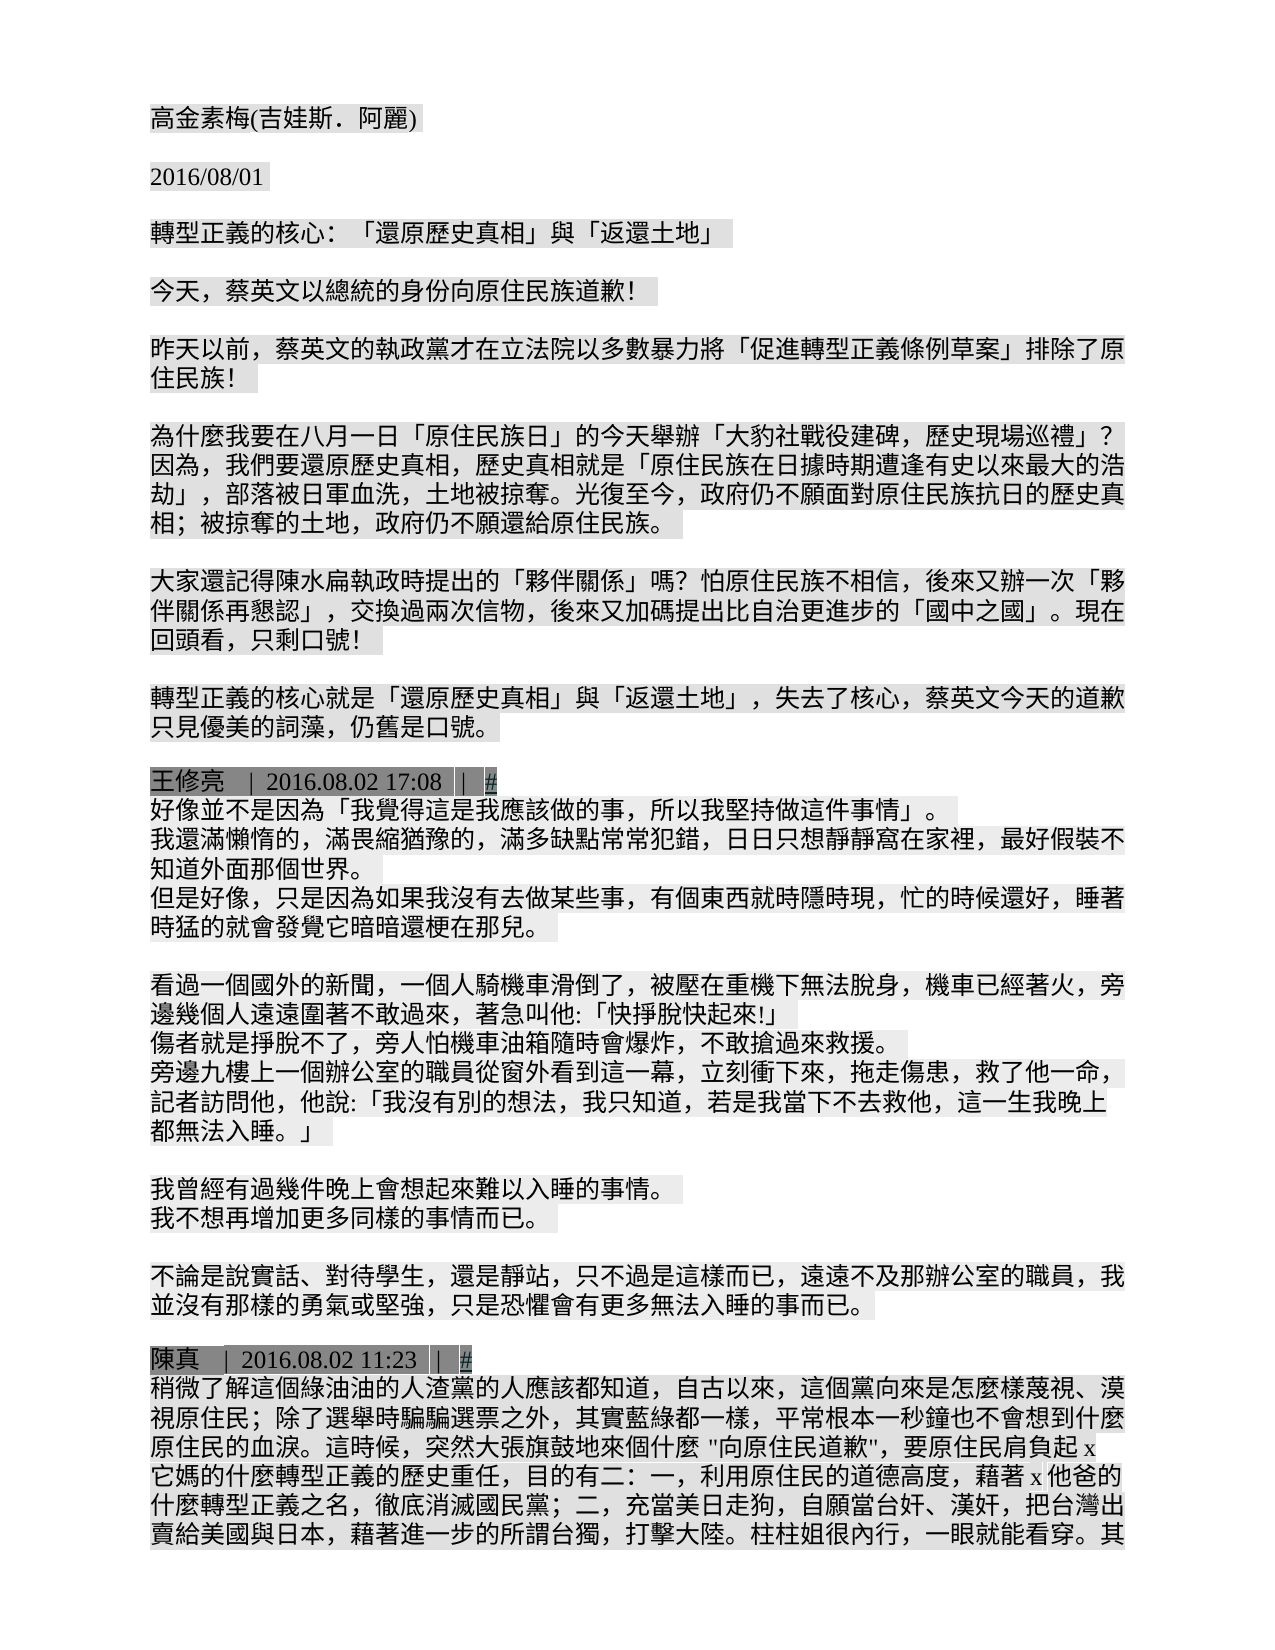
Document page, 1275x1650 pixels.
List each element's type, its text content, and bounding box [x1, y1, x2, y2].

text 稍微了解這個綠油油的人渣黨的人應該都知道，自古以來，這個黨向來是怎麼樣蔑視、漠視原住民；除了選舉時騙騙選票之外，其實藍綠都一樣，平常根本一秒鐘也不會想到什麼原住民的血淚。這時候，突然大張旗鼓地來個什麼 "向原住民道歉"，要原住民肩負起x它媽的什麼轉型正義的歷史重任，目的有二：一，利用原住民的道德高度，藉著x他爸的什麼轉型正義之名，徹底消滅國民黨；二，充當美日走狗，自願當台奸、漢奸，把台灣出賣給美國與日本，藉著進一步的所謂台獨，打擊大陸。柱柱姐很內行，一眼就能看穿。其實，只要政治 IQ 大約 50以上(滿分五百)，應該都能知道這個齷齪下流的人渣黨每天正事不做，全在搞些什麼。 若要還原住民公道，第一個應該先向屠殺十數萬台灣原住民的日本鬼子索命才對，但是這個人渣黨為了私利，居然願意做日本人的狗，舔美國人的LP，天底下有這樣一種 "獨立" 嗎？獨立只是藉口，藉著賣台以及傷害大眾長遠福祉，以謀取私人權位與暴利才是根本目的。 我發現，台灣人平常口口聲聲歷史歷史歷史，其實不用說歷史，一個事情，只要主流媒體不提，台灣人差不多五分鐘就忘了。舉些例子來說，2004年，台灣發生嚴重風災，敏督利(？)颱風重創台灣中南部山區，許多原住民困在山上，成為災民，當時以 "兩顆子彈" 詐術取得政權的民進黨 "政府" 不但不去救援，所謂 "副總統" 呂秀蓮竟然還說 "搶救那些困在山區、濫墾濫伐的人，並不是慈悲"。被原住民抗議後，她還進一步說，應該把原住民 "送到中南美洲去開墾，開創農漁事業"。呂秀蓮並且反擊原住民說，他們哪裏是什麼原住民，台灣真正的原住民是幾萬年前從非洲跑過來亞洲的矮黑人。 我當時寫文章罵呂秀蓮，並且把文章寄到總統府，一些滿口理想的親綠學者還紛紛對我抗議說我不應該批評民進黨 "新政府"，在我的信箱裏作亂了好長一陣子，並且還說呂秀蓮只是心直口快，原住民不應該得寸進尺跑來抗議之類 (指原住民立委高金素梅發起抗議之事)，否則就是別有居心，藉機打擊 "新政府"。 再舉個例，1999年，阿扁為了選總統，以總統候選人身份跑到蘭嶼，跟原住民簽署了一個文件叫做 "與原住民的新夥伴關係"，並且具體承諾將在 2002 年把核廢料遷出蘭嶼。請問各位，選舉之後，人渣黨當選了，取得政權，你們有看過他們對原住民實施了什麼強調 "高度自治" 的什麼 "新夥伴關係" 嗎? 2002年也早已經過去了 14年，現在都已經2016年了，你們有看到核廢料遷出蘭嶼嗎？過去搞這一切，當然都是騙選票，但是，現在不但是騙，而且是賣，以所謂台獨之名，充當美國與日本的看門狗，要把台灣連同太平島等等，全賣給美國和日本，充當攻擊中國大陸的軍事基地。 核廢料至今不但沒有遷出，而且還發生一連串由當權的民進黨所帶頭的歧視原住民事件。後來，蘭嶼的原住民出來抗議說，2002年已經過了，核廢料怎麼還不遷走？你知道民進黨的回應是什麼嗎？我舉四個立委的言論為例： 民進黨屏東選出的立委鄭朝明說： "核三廠放在屏東半島，我們不也還是默默忍受，哪像有些人 (指蘭嶼原住民) 天天吵，真是養老鼠咬布袋 (陳真按，這句台灣俚語的意思是說原住民就像老鼠，我們辛苦養牠有什麼用？到頭來反而還咬壞家裏的米袋)，比第五縱隊還可惡。" 民進黨的友黨台聯立委黃宗源說： "給蘭嶼達悟族一人發一百萬，三千人也不過才三十億，他們就會拜託你不要把核廢料貯存場遷走。" 民進黨立委郭榮宗說： "蘭嶼原住民一共才三千人，一人發五百萬，把蘭嶼變成核廢料永久貯存場，省得核廢料移來移去。" 民進黨立委邱垂貞說： "建議在蘭嶼填海造地，把全台灣的核廢料全部都放到那裏。" 各位還記得呂秀蓮後來又說了些什麼嗎？這回她不說台灣真正的原住民是幾萬年前的矮黑人，她說，"台灣真正的主人是大自然，我們都不是這塊土地的主人，只是過客”。 並且抱怨自己 "沒有了言論自由"，連講幾句真話都不行。她還說，原住民如此糟蹋副總統，就像搞黑色恐怖一樣，是一種變相的文字獄。 我實在很不喜歡寫這類東西，畢竟謊言醜事實在太多太多，寫來滿紙污穢；而且，就算我有一千雙手，五百隻滑鼠，日夜不停地寫，也寫不完這個人渣黨罄竹難書的卑鄙居心與醜陋作為。當詐騙集團橫行無阻，你能做的，不是忙著反覆拆解詐騙集團如出一轍、幾乎一成不變的詐騙手法，而是得問問，為何人們這麼容易上當，這麼容易被政治謊言所操弄？ 陳真 2016. 08. 02. ============== 柱姐：故意用原民史觀去中國化 2016年8月1日 新頭殼 newtalk 總統蔡英文1日上午於總統府正式向原住民族道歉，致詞時批評《台灣通史》是漢人史觀，強勢排擠原住民歷史，並為此向原住民族道歉。對此，國民黨主席洪秀柱表示，蔡英文刻意用原民史觀，來排斥漢民族史觀，形成去中國史觀，甚至是「另一個史觀」，這樣的動機「難免會讓人打問號」。 ==================== 小英向原民道歉10次 中時電子報作者崔慈悌 2016年8月2日 蔡英文總統1日跨出歷史性的第一步，代表政府向原住民道歉，近16分鐘的演說中，共道歉10次，並列出8大道歉原因。對連戰祖父連橫寫的《台灣通史》，蔡英文批評是「典型的漢人史觀」，她也預告11月1日起將畫設原住民族傳統領域土地，逐步落實原住民族自治的理想。 她列舉出8大項道歉的原因，首先，對台灣通史序言提到「台灣固無史也。荷人啟之，鄭氏作之，清代營之。」批評這是典型的漢人史觀，「我們只會用強勢族群的角度來書寫歷史，為此，我代表政府向原住民族道歉。」 ============== 「只要原住民的事就提前」，最弱勢的原民會肩負「轉型正義」大任 風傳媒作者石秀娟 2016年8月1日 行政院原住民族委員會向來是最弱勢的部會之一，如今卻被賦予推動原住民轉型正義的重要任務。總統蔡英文今（1）日指出，原民會「責任重大」，行政院長林全也表示，原民會是落實原住民轉型正義的重要機關，他坦承，過去政府內部往往不會將原住民議題列為優先事項，「價值觀的排序要做根本性的改變」。 [150, 1375, 1125, 1550]
text 高金說：所謂向原住民道歉是 "優美詞藻，仍舊是口號"。但事實上，這不光是無用的口號或辭藻，而是包藏禍心的賣台行逕，利用原住民議題本身的道德高度，來做為一種充當美國和日本走狗以打擊祖國大陸的手段，不惜以犧牲台灣為代價。台灣人選出這樣的人渣黨，任其為所欲為，其實只是在自掘墳墓。 台灣人不想當人，卻自願當條狗，而且是當一條日本狗、美國狗，助其邪惡到爆的主子做壞事，傷害自己對岸的兄弟；所謂多行不義必自斃，這樣一種行徑，遲早會招來重大禍端。就算是菲律賓或越南與印度等等與中國有利害衝突的國家，也不太配合美國；除了澳洲之外，整個亞洲就屬台灣當狗當得最起勁，死到臨頭都還不知道；美國主子稍微讚美兩句乖狗狗，馬上就尾巴搖不停，樂翻天。真難想像世界上怎麼會有這樣不知死活不知好歹為虎作倀的人民。 台灣不管怎麼亂或怎麼退步，甚至即便是陷入烽火，政客們也絕不會有事，甚至社會越爛他越是有利可圖，倒霉的只會是你我一般人。 如果有人居然會相信這群貪婪人渣突然會去關心什麼原住民的利益，什麼國中國，什麼高度自治，什麼歸還土地，那他若不是瘋了，就是愚蠢到極點。那就好像美國說他很關心某個國家的人權與民主自由一樣，他是關心那個地方的油水。這些都只是普通到不能再普通的普通常識，但在這塊極端封閉、完全與世隔絕、人們始終吃著美國垃圾飼料長大的小島上，卻彷彿是什麼難以置信的異端邪說。 陳真2016.08.02. ================ 摘自 高金素梅(吉娃斯．阿麗)臉書 https://goo.gl/OOMbWR 高金素梅(吉娃斯．阿麗) 2016/08/01 轉型正義的核心：「還原歷史真相」與「返還土地」 今天，蔡英文以總統的身份向原住民族道歉！ 昨天以前，蔡英文的執政黨才在立法院以多數暴力將「促進轉型正義條例草案」排除了原住民族！ 為什麼我要在八月一日「原住民族日」的今天舉辦「大豹社戰役建碑，歷史現場巡禮」？因為，我們要還原歷史真相，歷史真相就是「原住民族在日據時期遭逢有史以來最大的浩劫」，部落被日軍血洗，土地被掠奪。光復至今，政府仍不願面對原住民族抗日的歷史真相；被掠奪的土地，政府仍不願還給原住民族。 大家還記得陳水扁執政時提出的「夥伴關係」嗎？怕原住民族不相信，後來又辦一次「夥伴關係再懇認」，交換過兩次信物，後來又加碼提出比自治更進步的「國中之國」。現在回頭看，只剩口號！ 轉型正義的核心就是「還原歷史真相」與「返還土地」，失去了核心，蔡英文今天的道歉只見優美的詞藻，仍舊是口號。 [150, 75, 1125, 742]
text 陳真 | 2016.08.02 11:23 | # [150, 1345, 1125, 1375]
text 好像並不是因為「我覺得這是我應該做的事，所以我堅持做這件事情」。 我還滿懶惰的，滿畏縮猶豫的，滿多缺點常常犯錯，日日只想靜靜窩在家裡，最好假裝不知道外面那個世界。 但是好像，只是因為如果我沒有去做某些事，有個東西就時隱時現，忙的時候還好，睡著時猛的就會發覺它暗暗還梗在那兒。 看過一個國外的新聞，一個人騎機車滑倒了，被壓在重機下無法脫身，機車已經著火，旁邊幾個人遠遠圍著不敢過來，著急叫他:「快掙脫快起來!」 傷者就是掙脫不了，旁人怕機車油箱隨時會爆炸，不敢搶過來救援。 旁邊九樓上一個辦公室的職員從窗外看到這一幕，立刻衝下來，拖走傷患，救了他一命，記者訪問他，他說:「我沒有別的想法，我只知道，若是我當下不去救他，這一生我晚上都無法入睡。」 我曾經有過幾件晚上會想起來難以入睡的事情。 我不想再增加更多同樣的事情而已。 不論是說實話、對待學生，還是靜站，只不過是這樣而已，遠遠不及那辦公室的職員，我並沒有那樣的勇氣或堅強，只是恐懼會有更多無法入睡的事而已。 [150, 796, 1125, 1320]
text 王修亮 | 2016.08.02 17:08 | # [150, 767, 1125, 796]
